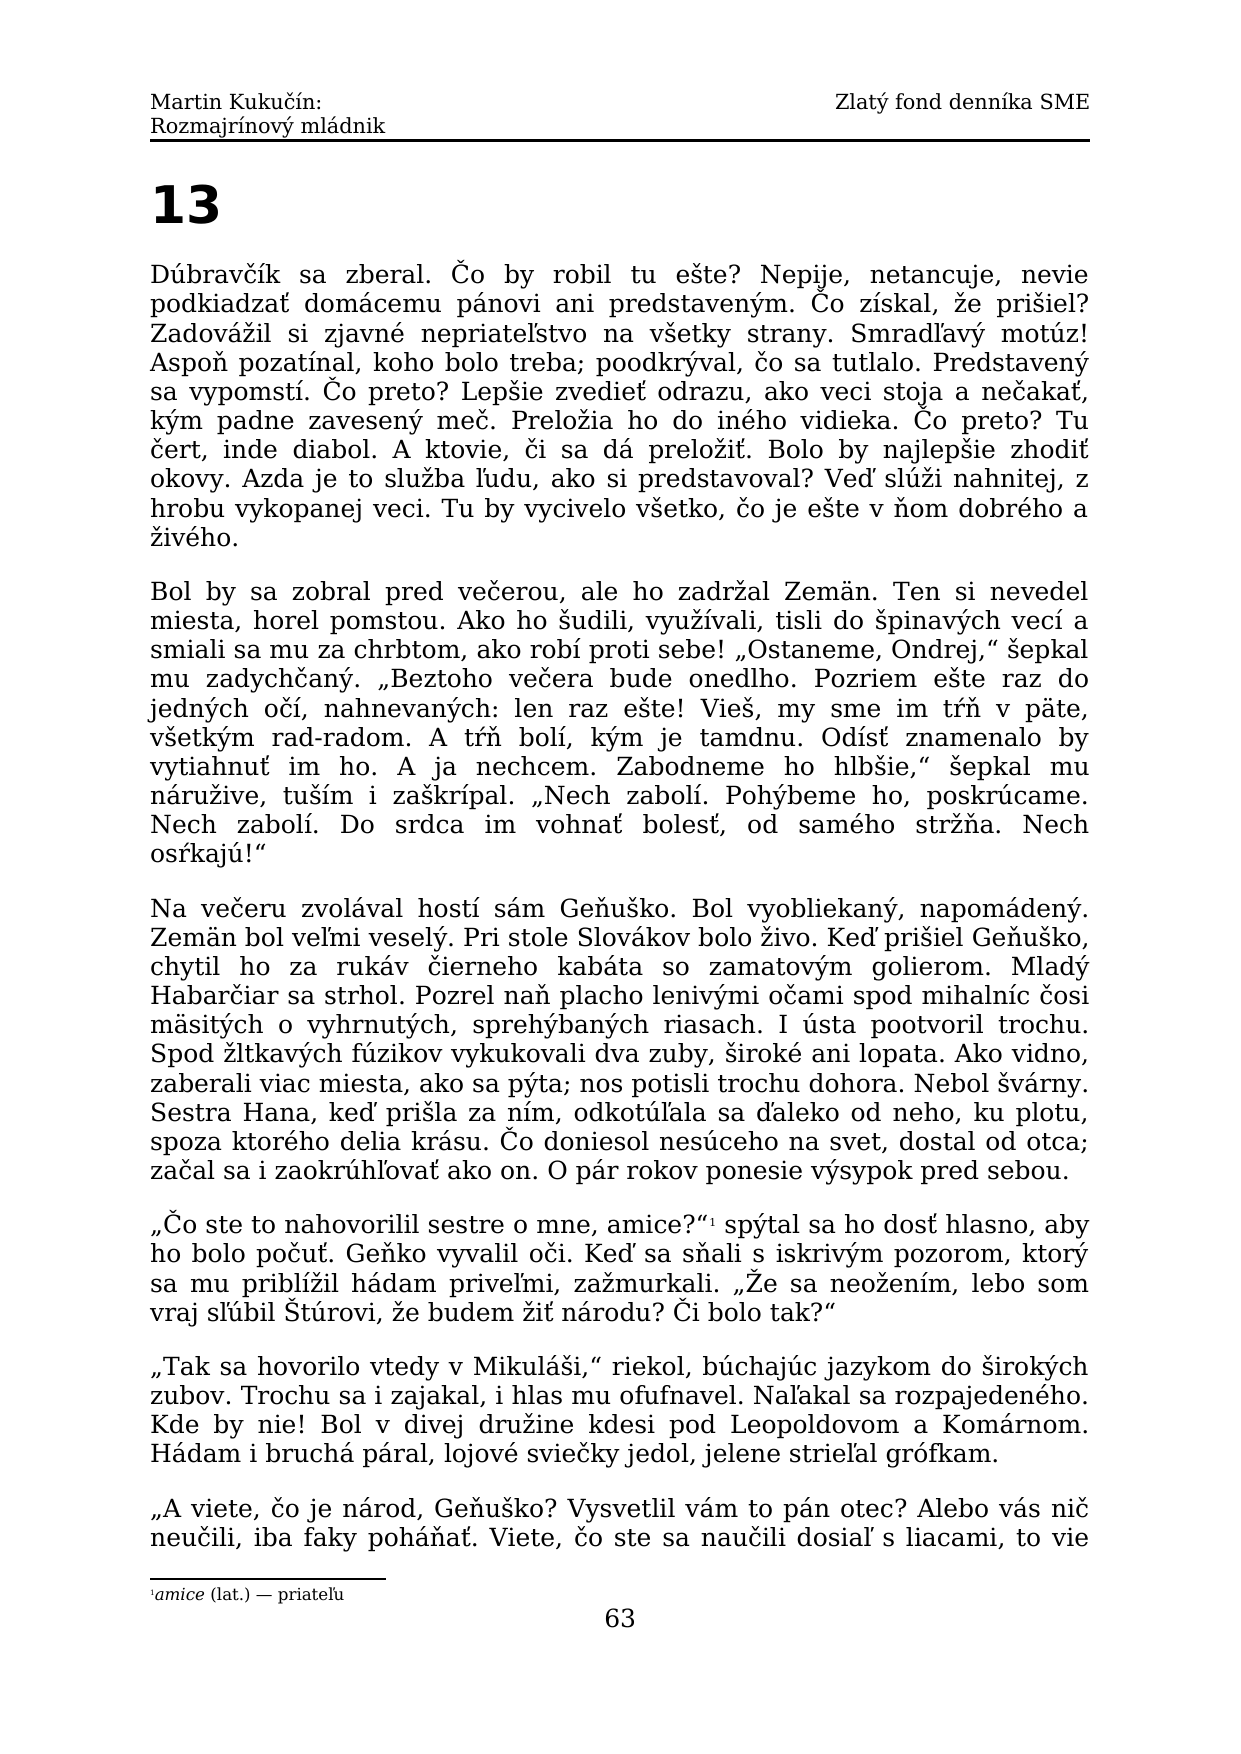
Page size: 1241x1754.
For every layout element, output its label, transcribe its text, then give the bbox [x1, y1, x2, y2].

text „Tak sa hovorilo vtedy v Mikuláši,“ riekol, búchajúc jazykom do širokých zubov. Trochu sa i zajakal, i hlas mu ofufnavel. Naľakal sa rozpajedeného. Kde by nie! Bol v divej družine kdesi pod Leopoldovom a Komárnom. Hádam i bruchá páral, lojové sviečky jedol, jelene strieľal grófkam. [150, 1352, 1090, 1469]
text Dúbravčík sa zberal. Čo by robil tu ešte? Nepije, netancuje, nevie podkiadzať domácemu pánovi ani predstaveným. Čo získal, že prišiel? Zadovážil si zjavné nepriateľstvo na všetky strany. Smradľavý motúz! Aspoň pozatínal, koho bolo treba; poodkrýval, čo sa tutlalo. Predstavený sa vypomstí. Čo preto? Lepšie zvedieť odrazu, ako veci stoja a nečakať, kým padne zavesený meč. Preložia ho do iného vidieka. Čo preto? Tu čert, inde diabol. A ktovie, či sa dá preložiť. Bolo by najlepšie zhodiť okovy. Azda je to služba ľudu, ako si predstavoval? Veď slúži nahnitej, z hrobu vykopanej veci. Tu by vycivelo všetko, čo je ešte v ňom dobrého a živého. [150, 260, 1090, 552]
text „Čo ste to nahovorilil sestre o mne, amice?“1 spýtal sa ho dosť hlasno, aby ho bolo počuť. Geňko vyvalil oči. Keď sa sňali s iskrivým pozorom, ktorý sa mu priblížil hádam priveľmi, zažmurkali. „Že sa neožením, lebo som vraj sľúbil Štúrovi, že budem žiť národu? Či bolo tak?“ [150, 1210, 1090, 1327]
text „A viete, čo je národ, Geňuško? Vysvetlil vám to pán otec? Alebo vás nič neučili, iba faky poháňať. Viete, čo ste sa naučili dosiaľ s liacami, to vie [150, 1494, 1090, 1552]
text Na večeru zvolával hostí sám Geňuško. Bol vyobliekaný, napomádený. Zemän bol veľmi veselý. Pri stole Slovákov bolo živo. Keď prišiel Geňuško, chytil ho za rukáv čierneho kabáta so zamatovým golierom. Mladý Habarčiar sa strhol. Pozrel naň placho lenivými očami spod mihalníc čosi mäsitých o vyhrnutých, sprehýbaných riasach. I ústa pootvoril trochu. Spod žltkavých fúzikov vykukovali dva zuby, široké ani lopata. Ako vidno, zaberali viac miesta, ako sa pýta; nos potisli trochu dohora. Nebol švárny. Sestra Hana, keď prišla za ním, odkotúľala sa ďaleko od neho, ku plotu, spoza ktorého delia krásu. Čo doniesol nesúceho na svet, dostal od otca; začal sa i zaokrúhľovať ako on. O pár rokov ponesie výsypok pred sebou. [150, 894, 1090, 1185]
text 1amice (lat.) — priateľu [150, 1584, 1090, 1604]
text 13 [150, 175, 1090, 235]
text Bol by sa zobral pred večerou, ale ho zadržal Zemän. Ten si nevedel miesta, horel pomstou. Ako ho šudili, využívali, tisli do špinavých vecí a smiali sa mu za chrbtom, ako robí proti sebe! „Ostaneme, Ondrej,“ šepkal mu zadychčaný. „Beztoho večera bude onedlho. Pozriem ešte raz do jedných očí, nahnevaných: len raz ešte! Vieš, my sme im tŕň v päte, všetkým rad-radom. A tŕň bolí, kým je tamdnu. Odísť znamenalo by vytiahnuť im ho. A ja nechcem. Zabodneme ho hlbšie,“ šepkal mu náružive, tuším i zaškrípal. „Nech zabolí. Pohýbeme ho, poskrúcame. Nech zabolí. Do srdca im vohnať bolesť, od samého stržňa. Nech osŕkajú!“ [150, 577, 1090, 869]
